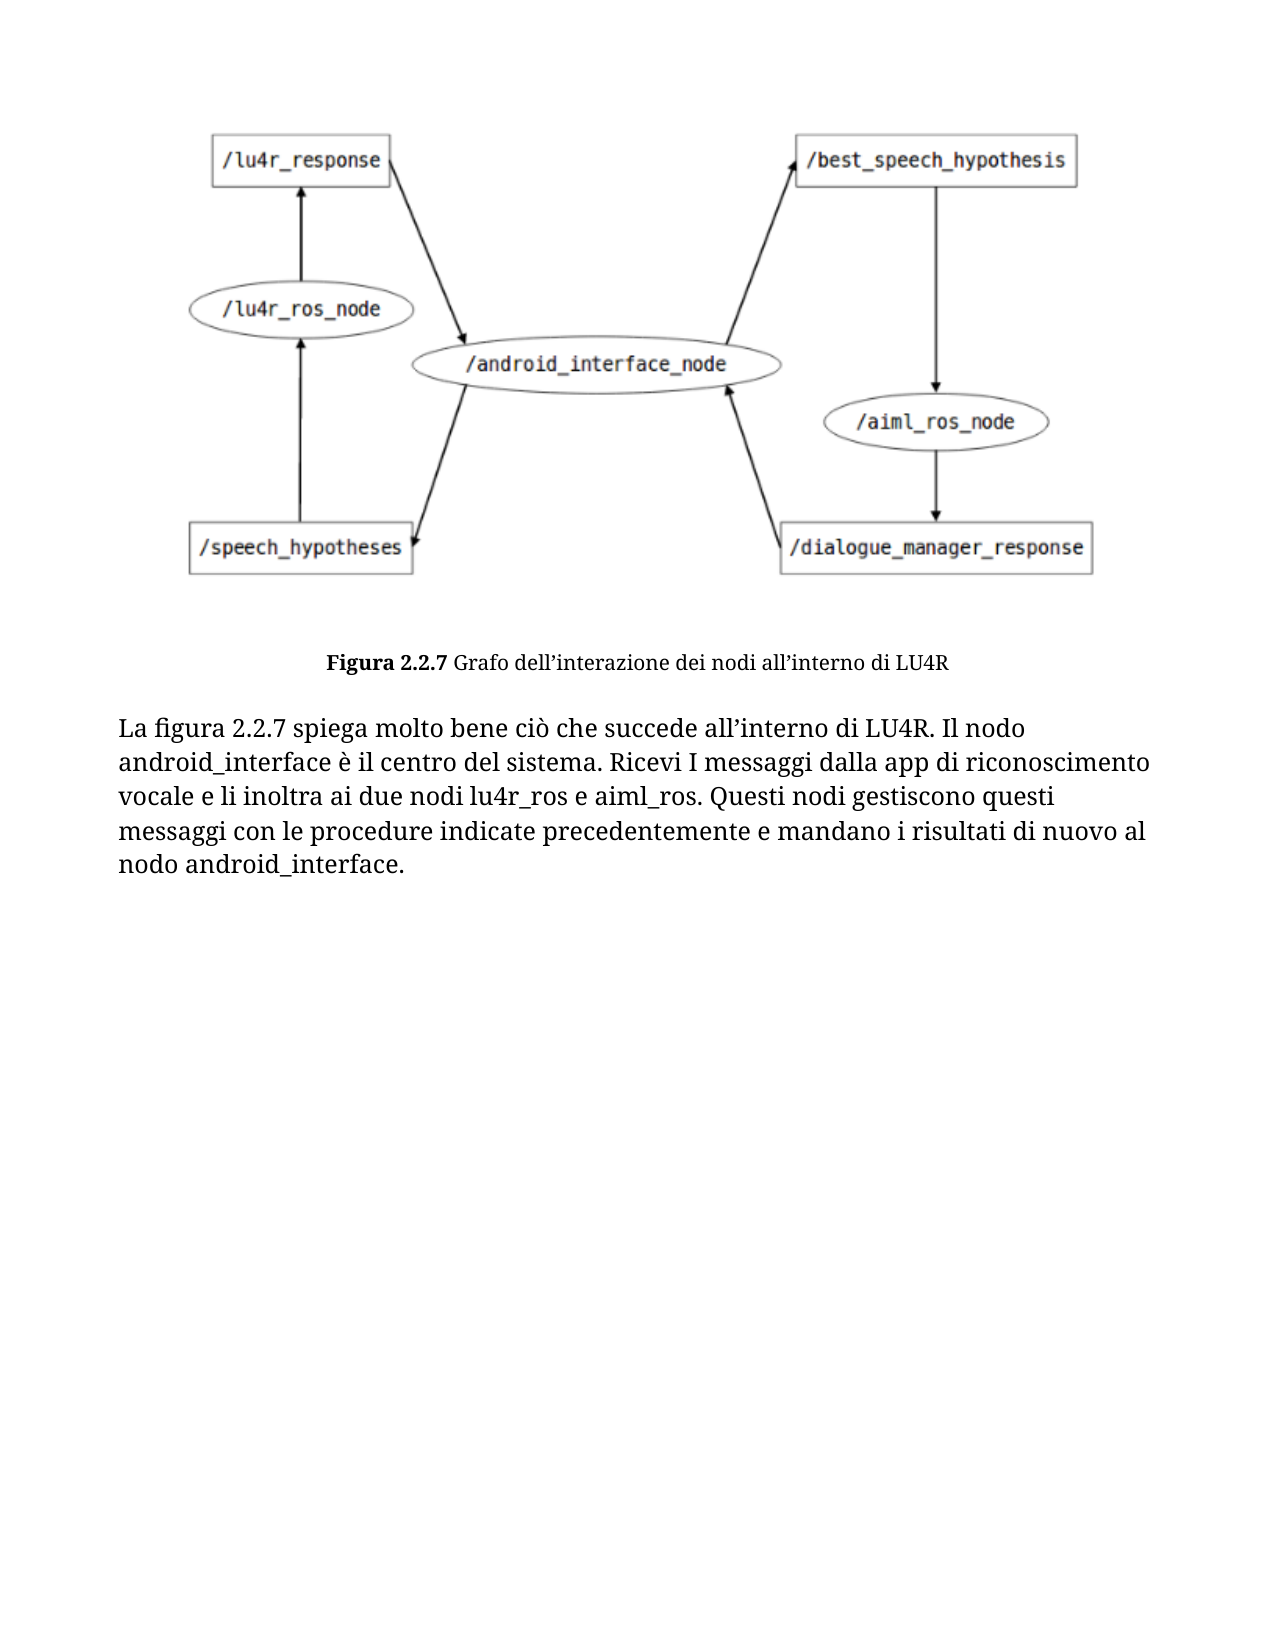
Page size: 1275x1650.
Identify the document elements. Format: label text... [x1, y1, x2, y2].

picture [164, 124, 1111, 586]
text La figura 2.2.7 spiega molto bene ciò che succede all’interno di LU4R. Il nodo android_interface è il centro del sistema. Ricevi I messaggi dalla app di riconoscimento vocale e li inoltra ai due nodi lu4r_ros e aiml_ros. Questi nodi gestiscono questi messaggi con le procedure indicate precedentemente e mandano i risultati di nuovo al nodo android_interface. [118, 711, 1157, 881]
text Figura 2.2.7 Grafo dell’interazione dei nodi all’interno di LU4R [118, 648, 1157, 677]
